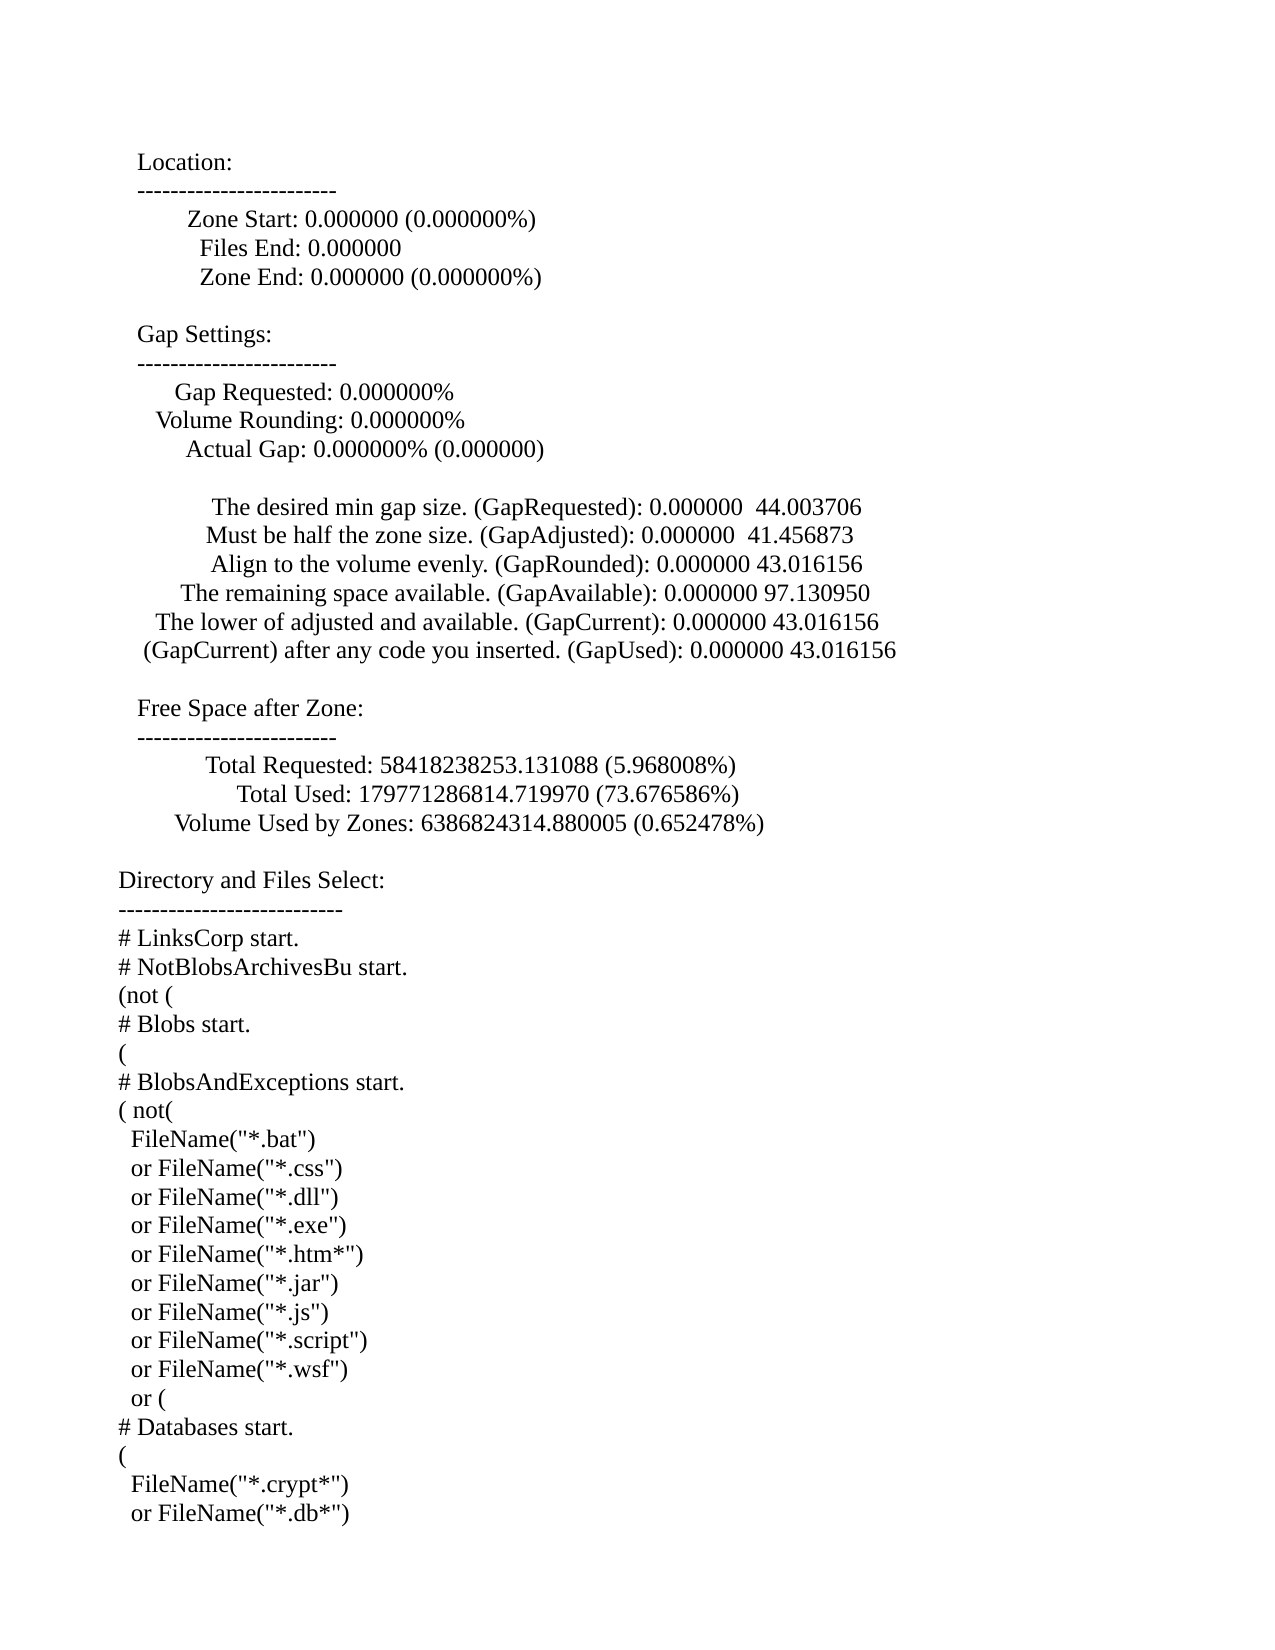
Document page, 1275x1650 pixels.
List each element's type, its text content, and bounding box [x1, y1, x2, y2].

text Location: [118, 147, 1157, 176]
text Volume Rounding: 0.000000% [118, 406, 1157, 434]
text Must be half the zone size. (GapAdjusted): 0.000000 41.456873 [118, 521, 1157, 549]
text or FileName("*.exe") [118, 1211, 1157, 1239]
text Actual Gap: 0.000000% (0.000000) [118, 434, 1157, 463]
text ( not( [118, 1096, 1157, 1124]
text The lower of adjusted and available. (GapCurrent): 0.000000 43.016156 [118, 607, 1157, 636]
text Zone End: 0.000000 (0.000000%) [118, 262, 1157, 291]
text Gap Settings: [118, 319, 1157, 348]
text # Blobs start. [118, 1009, 1157, 1038]
text Directory and Files Select: [118, 866, 1157, 894]
text Total Used: 179771286814.719970 (73.676586%) [118, 779, 1157, 808]
text # BlobsAndExceptions start. [118, 1067, 1157, 1096]
text or FileName("*.js") [118, 1297, 1157, 1326]
text ( [118, 1038, 1157, 1067]
text or FileName("*.db*") [118, 1498, 1157, 1527]
text Free Space after Zone: [118, 693, 1157, 722]
text ------------------------ [118, 722, 1157, 751]
text # NotBlobsArchivesBu start. [118, 952, 1157, 981]
text or ( [118, 1383, 1157, 1412]
text ------------------------ [118, 176, 1157, 204]
text (GapCurrent) after any code you inserted. (GapUsed): 0.000000 43.016156 [118, 636, 1157, 664]
text FileName("*.crypt*") [118, 1469, 1157, 1498]
text or FileName("*.script") [118, 1326, 1157, 1354]
text # LinksCorp start. [118, 923, 1157, 952]
text --------------------------- [118, 894, 1157, 923]
text or FileName("*.jar") [118, 1268, 1157, 1297]
text or FileName("*.wsf") [118, 1354, 1157, 1383]
text Zone Start: 0.000000 (0.000000%) [118, 204, 1157, 233]
text FileName("*.bat") [118, 1124, 1157, 1153]
text Files End: 0.000000 [118, 233, 1157, 262]
text ( [118, 1441, 1157, 1469]
text The remaining space available. (GapAvailable): 0.000000 97.130950 [118, 578, 1157, 607]
text The desired min gap size. (GapRequested): 0.000000 44.003706 [118, 492, 1157, 521]
text or FileName("*.dll") [118, 1182, 1157, 1211]
text (not ( [118, 981, 1157, 1009]
text # Databases start. [118, 1412, 1157, 1441]
text or FileName("*.htm*") [118, 1239, 1157, 1268]
text Align to the volume evenly. (GapRounded): 0.000000 43.016156 [118, 549, 1157, 578]
text Gap Requested: 0.000000% [118, 377, 1157, 406]
text ------------------------ [118, 348, 1157, 377]
text Total Requested: 58418238253.131088 (5.968008%) [118, 751, 1157, 779]
text or FileName("*.css") [118, 1153, 1157, 1182]
text Volume Used by Zones: 6386824314.880005 (0.652478%) [118, 808, 1157, 837]
